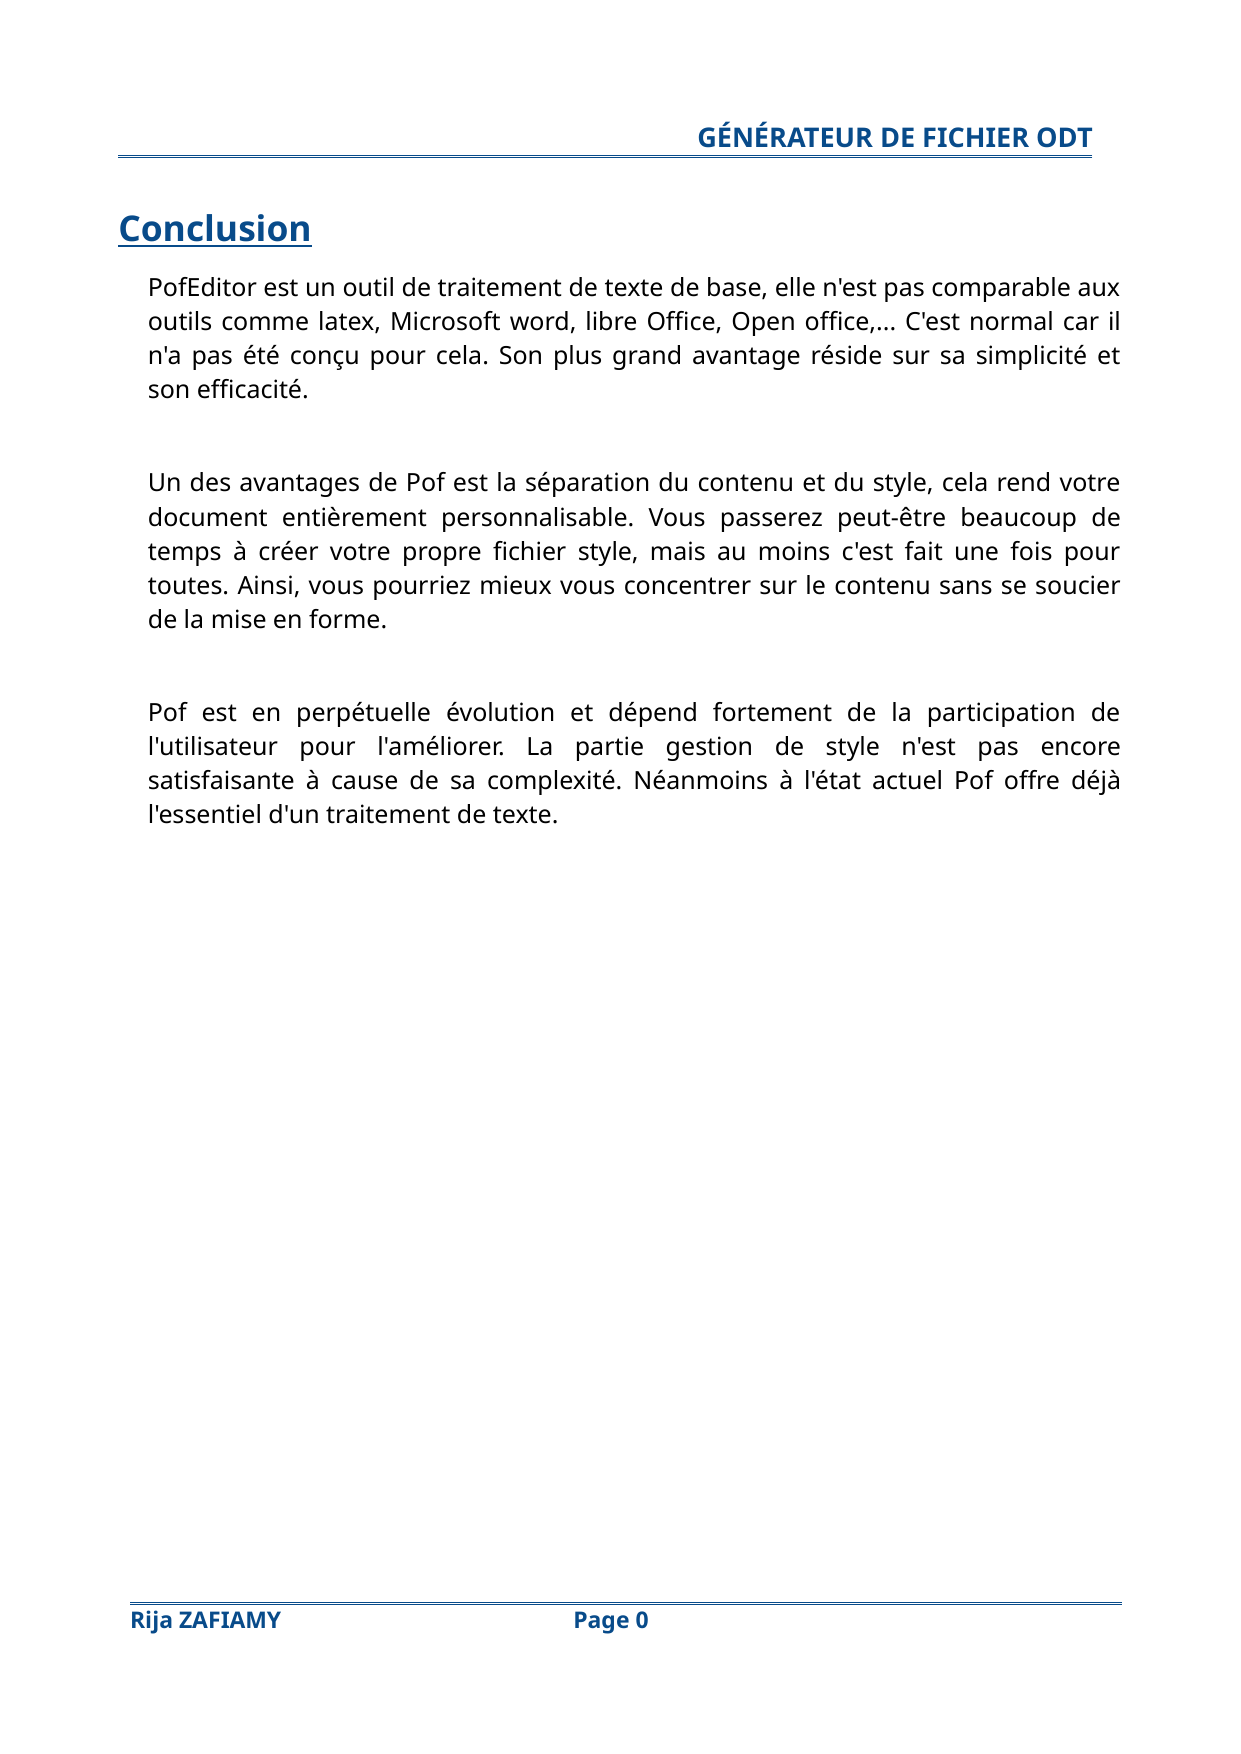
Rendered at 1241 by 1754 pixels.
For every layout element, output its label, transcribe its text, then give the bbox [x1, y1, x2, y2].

text Un des avantages de Pof est la séparation du contenu et du style, cela rend votre document entièrement personnalisable. Vous passerez peut-être beaucoup de temps à créer votre propre fichier style, mais au moins c'est fait une fois pour toutes. Ainsi, vous pourriez mieux vous concentrer sur le contenu sans se soucier de la mise en forme. [148, 465, 1122, 635]
text Conclusion [118, 204, 1122, 252]
text PofEditor est un outil de traitement de texte de base, elle n'est pas comparable aux outils comme latex, Microsoft word, libre Office, Open office,... C'est normal car il n'a pas été conçu pour cela. Son plus grand avantage réside sur sa simplicité et son efficacité. [148, 270, 1122, 406]
text Pof est en perpétuelle évolution et dépend fortement de la participation de l'utilisateur pour l'améliorer. La partie gestion de style n'est pas encore satisfaisante à cause de sa complexité. Néanmoins à l'état actuel Pof offre déjà l'essentiel d'un traitement de texte. [148, 694, 1122, 831]
